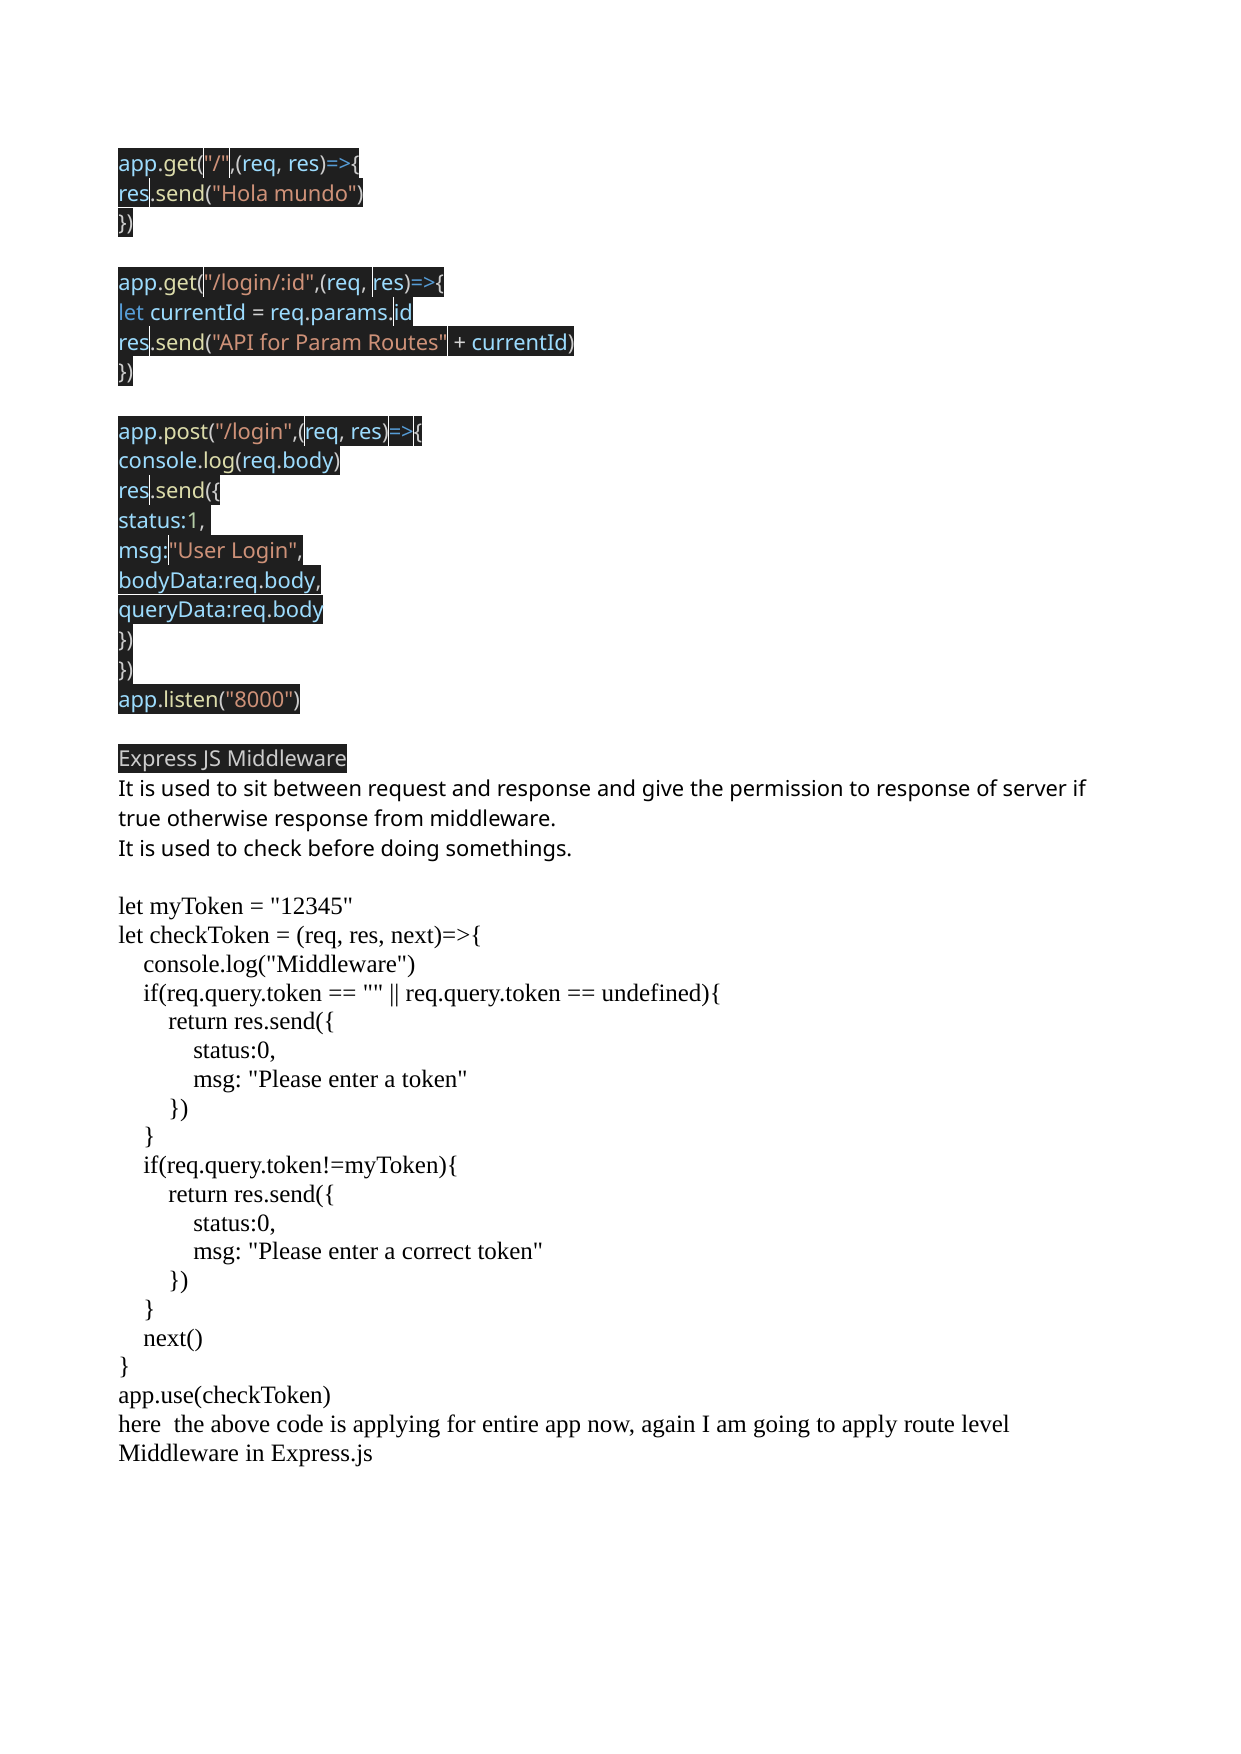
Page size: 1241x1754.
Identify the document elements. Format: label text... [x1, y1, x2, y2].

text next() [118, 1323, 1122, 1351]
text return res.send({ [118, 1006, 1122, 1035]
text It is used to sit between request and response and give the permission to response of server if true otherwise response from middleware. [118, 773, 1122, 833]
text msg: "Please enter a token" [118, 1064, 1122, 1093]
text }) [118, 624, 1122, 654]
text msg:"User Login", [118, 535, 1122, 565]
text }) [118, 207, 1122, 237]
text app.listen("8000") [118, 684, 1122, 714]
text app.use(checkToken) [118, 1380, 1122, 1409]
text }) [118, 356, 1122, 386]
text Express JS Middleware [118, 743, 1122, 773]
text } [118, 1121, 1122, 1150]
text msg: "Please enter a correct token" [118, 1236, 1122, 1265]
text here the above code is applying for entire app now, again I am going to apply route level Middleware in Express.js [118, 1409, 1122, 1466]
text console.log(req.body) [118, 446, 1122, 475]
text bodyData:req.body, [118, 565, 1122, 594]
text } [118, 1294, 1122, 1323]
text }) [118, 1093, 1122, 1121]
text res.send("API for Param Routes" + currentId) [118, 326, 1122, 356]
text status:1, [118, 505, 1122, 535]
text return res.send({ [118, 1179, 1122, 1208]
text let checkToken = (req, res, next)=>{ [118, 920, 1122, 949]
text queryData:req.body [118, 594, 1122, 624]
text status:0, [118, 1208, 1122, 1236]
text }) [118, 654, 1122, 684]
text app.get("/login/:id",(req, res)=>{ [118, 267, 1122, 297]
text app.post("/login",(req, res)=>{ [118, 416, 1122, 446]
text if(req.query.token == "" || req.query.token == undefined){ [118, 978, 1122, 1006]
text console.log("Middleware") [118, 949, 1122, 978]
text status:0, [118, 1035, 1122, 1064]
text let myToken = "12345" [118, 891, 1122, 920]
text }) [118, 1265, 1122, 1294]
text let currentId = req.params.id [118, 297, 1122, 326]
text } [118, 1351, 1122, 1380]
text It is used to check before doing somethings. [118, 833, 1122, 863]
text res.send({ [118, 475, 1122, 505]
text res.send("Hola mundo") [118, 178, 1122, 207]
text if(req.query.token!=myToken){ [118, 1150, 1122, 1179]
text app.get("/",(req, res)=>{ [118, 148, 1122, 178]
